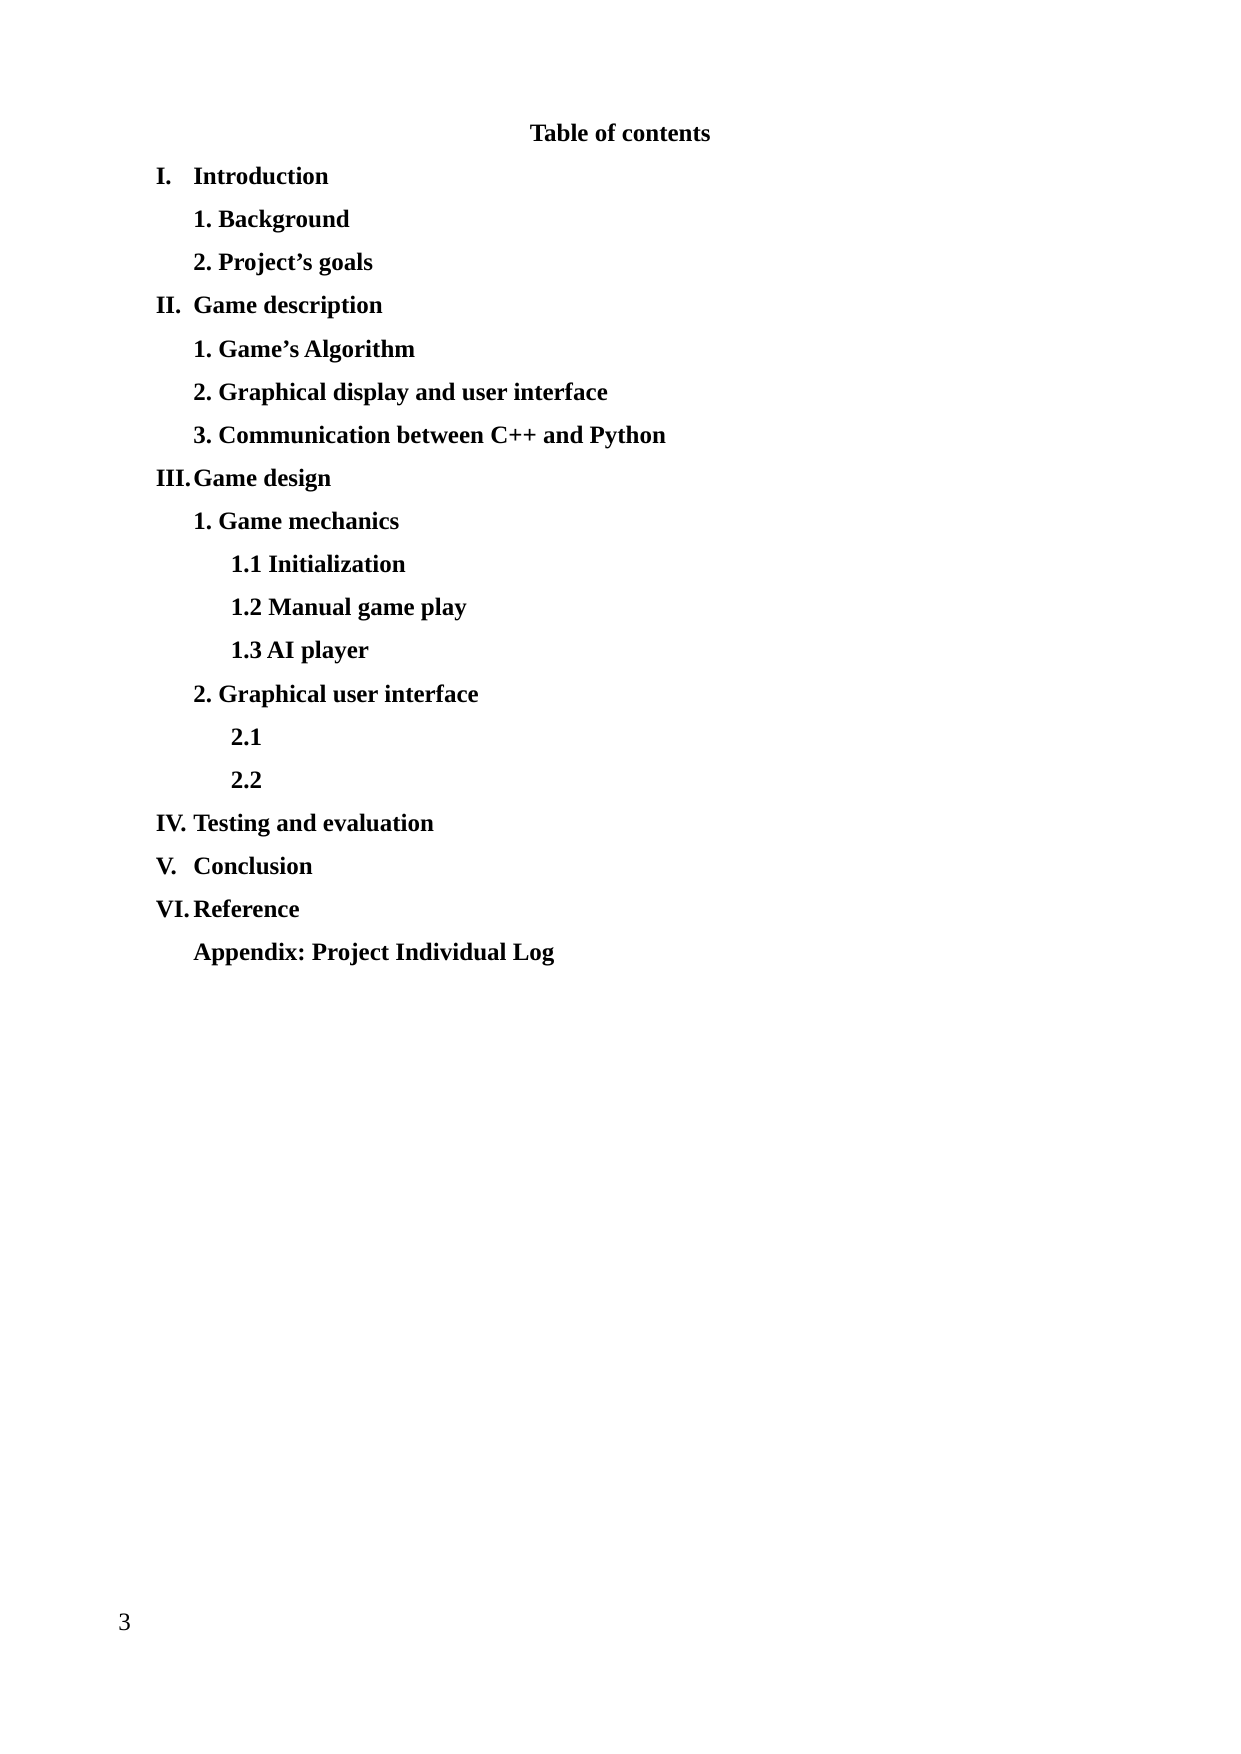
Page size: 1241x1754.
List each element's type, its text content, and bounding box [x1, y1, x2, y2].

list Introduction [156, 161, 1122, 190]
list Game description [156, 291, 1122, 319]
list 2. Graphical user interface [156, 679, 1122, 707]
list Game design [156, 463, 1122, 492]
list 1.2 Manual game play [193, 592, 1122, 621]
list Testing and evaluation [156, 808, 1122, 837]
list Appendix: Project Individual Log [156, 937, 1122, 966]
list 2. Project’s goals [156, 247, 1122, 276]
list Conclusion [156, 851, 1122, 880]
list 1.1 Initialization [193, 549, 1122, 578]
list Reference [156, 894, 1122, 923]
text Table of contents [118, 118, 1122, 147]
list 1. Game mechanics [156, 506, 1122, 535]
list 2.2 [193, 765, 1122, 794]
list 3. Communication between C++ and Python [156, 420, 1122, 449]
list 2.1 [193, 722, 1122, 751]
list 1.3 AI player [193, 636, 1122, 664]
list 2. Graphical display and user interface [156, 377, 1122, 406]
list 1. Background [156, 204, 1122, 233]
list 1. Game’s Algorithm [156, 334, 1122, 362]
